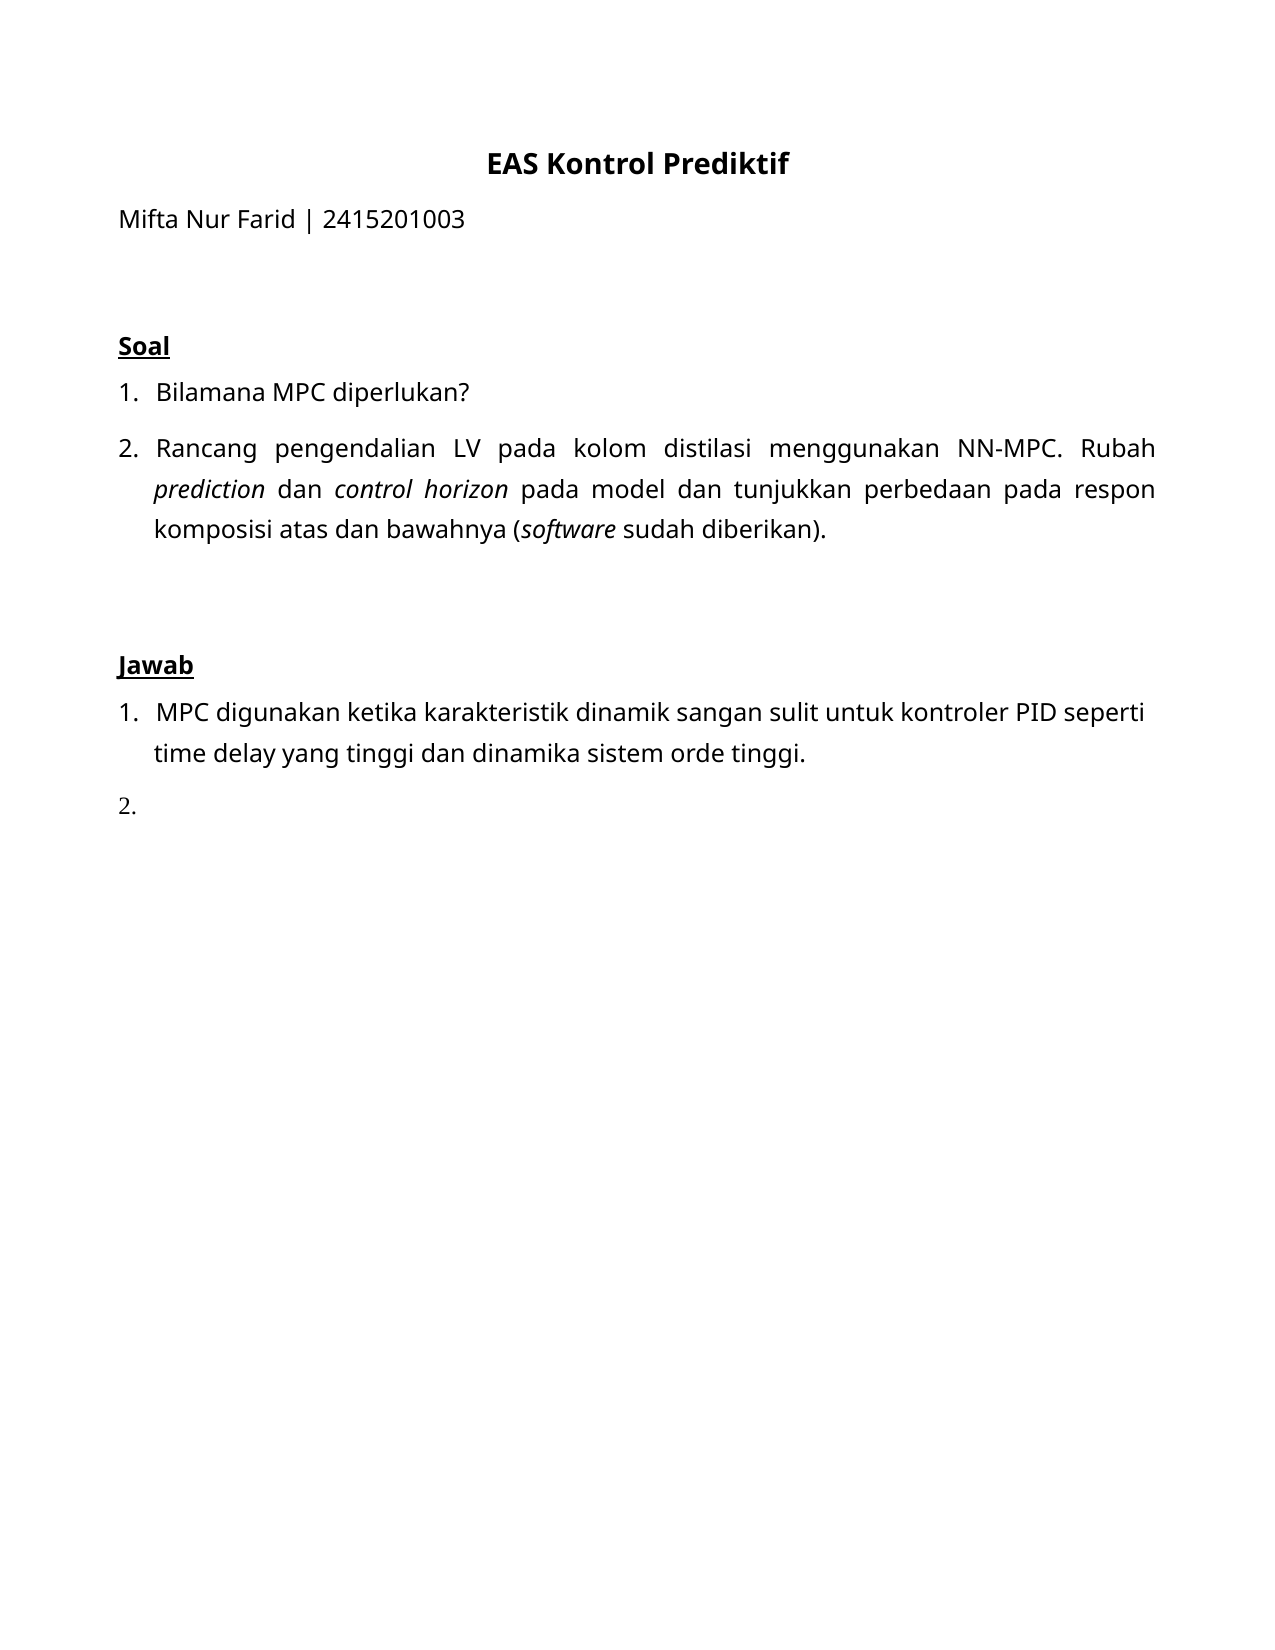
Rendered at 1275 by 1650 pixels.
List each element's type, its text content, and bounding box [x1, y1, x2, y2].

title EAS Kontrol Prediktif [118, 143, 1157, 183]
subtitle Soal [118, 328, 1157, 363]
subtitle Jawab [118, 648, 1157, 682]
subtitle Mifta Nur Farid | 2415201003 [118, 202, 1157, 236]
list Bilamana MPC diperlukan? [118, 375, 1157, 409]
list MPC digunakan ketika karakteristik dinamik sangan sulit untuk kontroler PID seperti time delay yang tinggi dan dinamika sistem orde tinggi. [118, 694, 1157, 769]
list Rancang pengendalian LV pada kolom distilasi menggunakan NN-MPC. Rubah prediction dan control horizon pada model dan tunjukkan perbedaan pada respon komposisi atas dan bawahnya (software sudah diberikan). [118, 431, 1157, 546]
